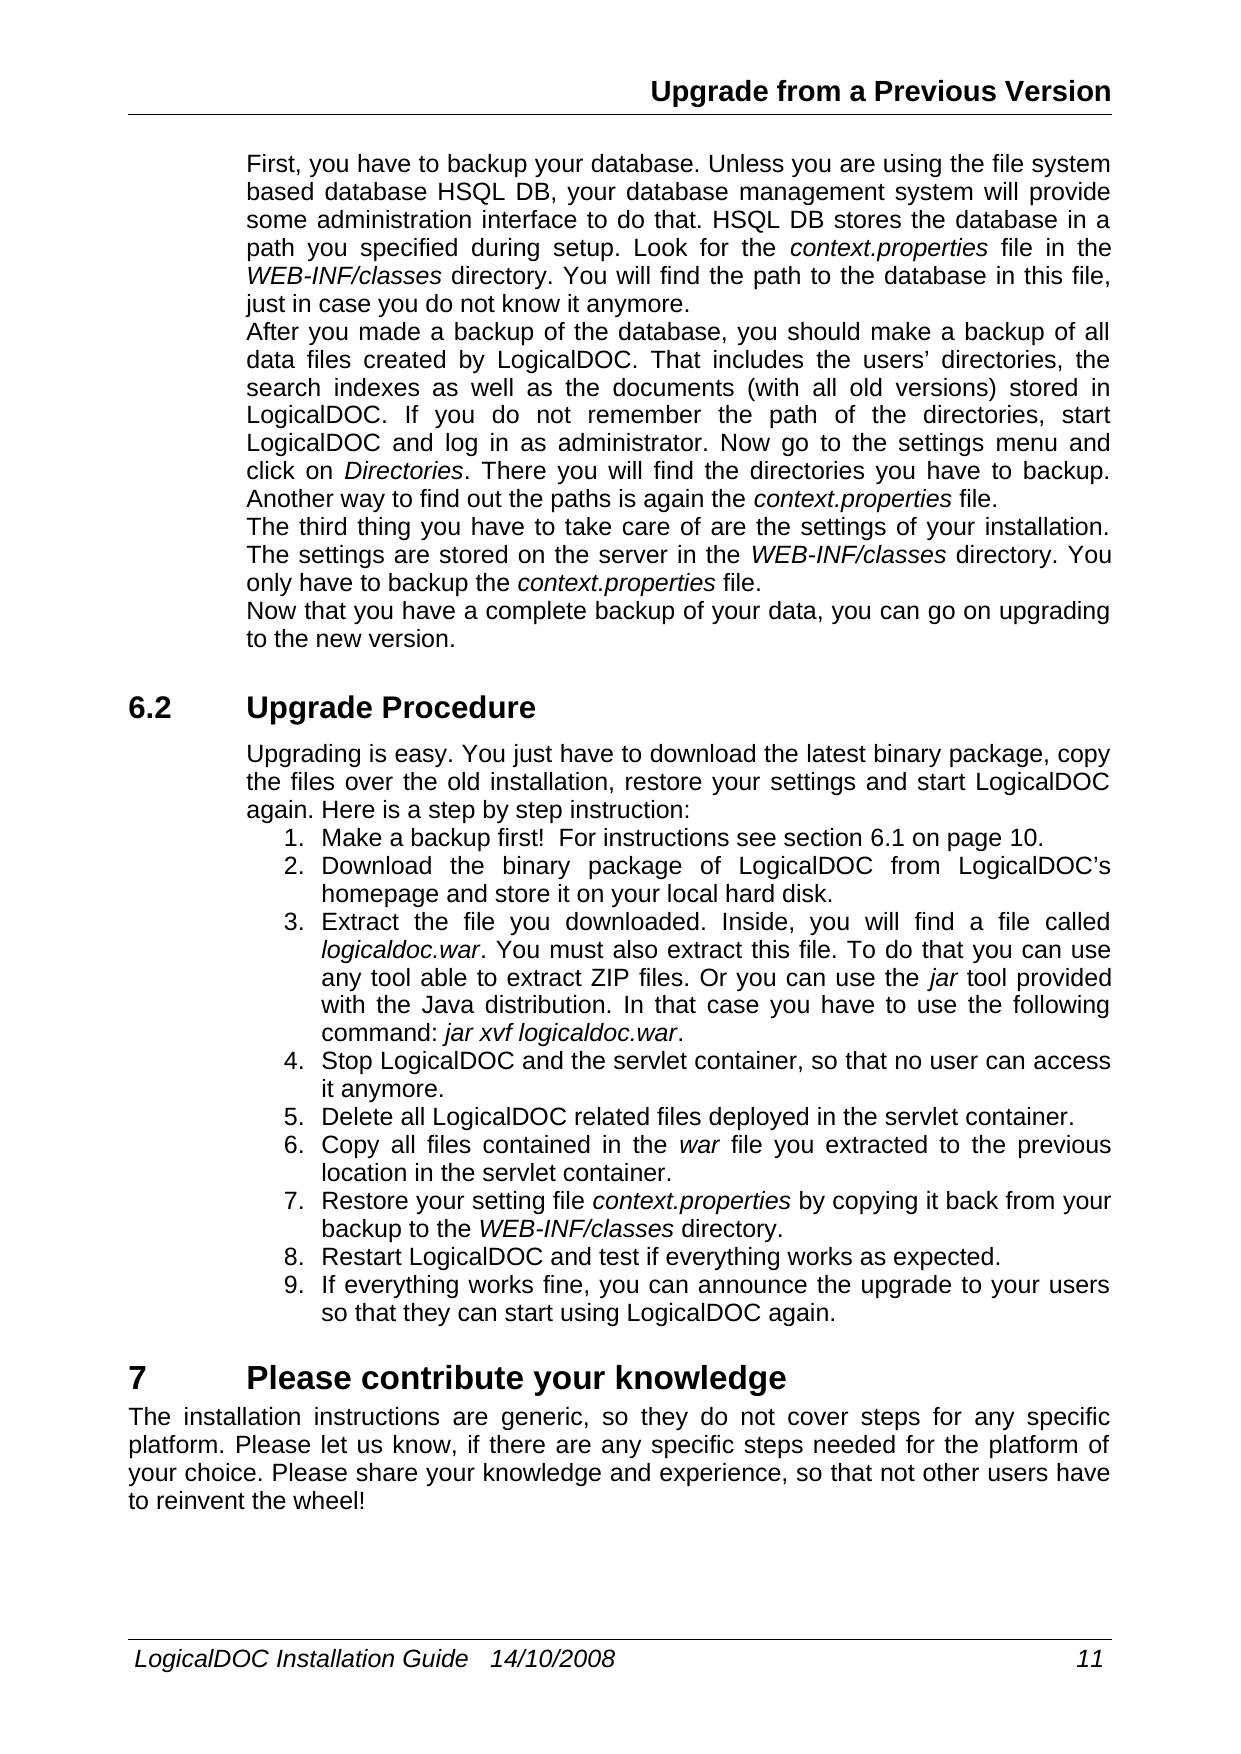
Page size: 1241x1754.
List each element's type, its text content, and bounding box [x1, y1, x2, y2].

list Restart LogicalDOC and test if everything works as expected. [284, 1242, 1112, 1270]
subtitle Please contribute your knowledge [128, 1359, 1112, 1397]
subtitle Upgrade Procedure [128, 690, 1112, 725]
list Extract the file you downloaded. Inside, you will find a file called logicaldoc.war. You must also extract this file. To do that you can use any tool able to extract ZIP files. Or you can use the jar tool provided with the Java distribution. In that case you have to use the following command: jar xvf logicaldoc.war. [284, 907, 1112, 1047]
text The third thing you have to take care of are the settings of your installation. The settings are stored on the server in the WEB-INF/classes directory. You only have to backup the context.properties file. [246, 513, 1112, 597]
text First, you have to backup your database. Unless you are using the file system based database HSQL DB, your database management system will provide some administration interface to do that. HSQL DB stores the database in a path you specified during setup. Look for the context.properties file in the WEB-INF/classes directory. You will find the path to the database in this file, just in case you do not know it anymore. [246, 150, 1112, 317]
list Copy all files contained in the war file you extracted to the previous location in the servlet container. [284, 1131, 1112, 1187]
text Now that you have a complete backup of your data, you can go on upgrading to the new version. [246, 597, 1112, 652]
list Stop LogicalDOC and the servlet container, so that no user can access it anymore. [284, 1047, 1112, 1103]
list Make a backup first! For instructions see section 6.1 on page 10. [284, 824, 1112, 852]
list Delete all LogicalDOC related files deployed in the servlet container. [284, 1103, 1112, 1131]
list If everything works fine, you can announce the upgrade to your users so that they can start using LogicalDOC again. [284, 1270, 1112, 1326]
list Download the binary package of LogicalDOC from LogicalDOC’s homepage and store it on your local hard disk. [284, 852, 1112, 907]
text After you made a backup of the database, you should make a backup of all data files created by LogicalDOC. That includes the users’ directories, the search indexes as well as the documents (with all old versions) stored in LogicalDOC. If you do not remember the path of the directories, start LogicalDOC and log in as administrator. Now go to the settings menu and click on Directories. There you will find the directories you have to backup. Another way to find out the paths is again the context.properties file. [246, 317, 1112, 513]
list Restore your setting file context.properties by copying it back from your backup to the WEB-INF/classes directory. [284, 1187, 1112, 1242]
text The installation instructions are generic, so they do not cover steps for any specific platform. Please let us know, if there are any specific steps needed for the platform of your choice. Please share your knowledge and experience, so that not other users have to reinvent the wheel! [128, 1403, 1112, 1514]
text Upgrading is easy. You just have to download the latest binary package, copy the files over the old installation, restore your settings and start LogicalDOC again. Here is a step by step instruction: [246, 740, 1112, 824]
